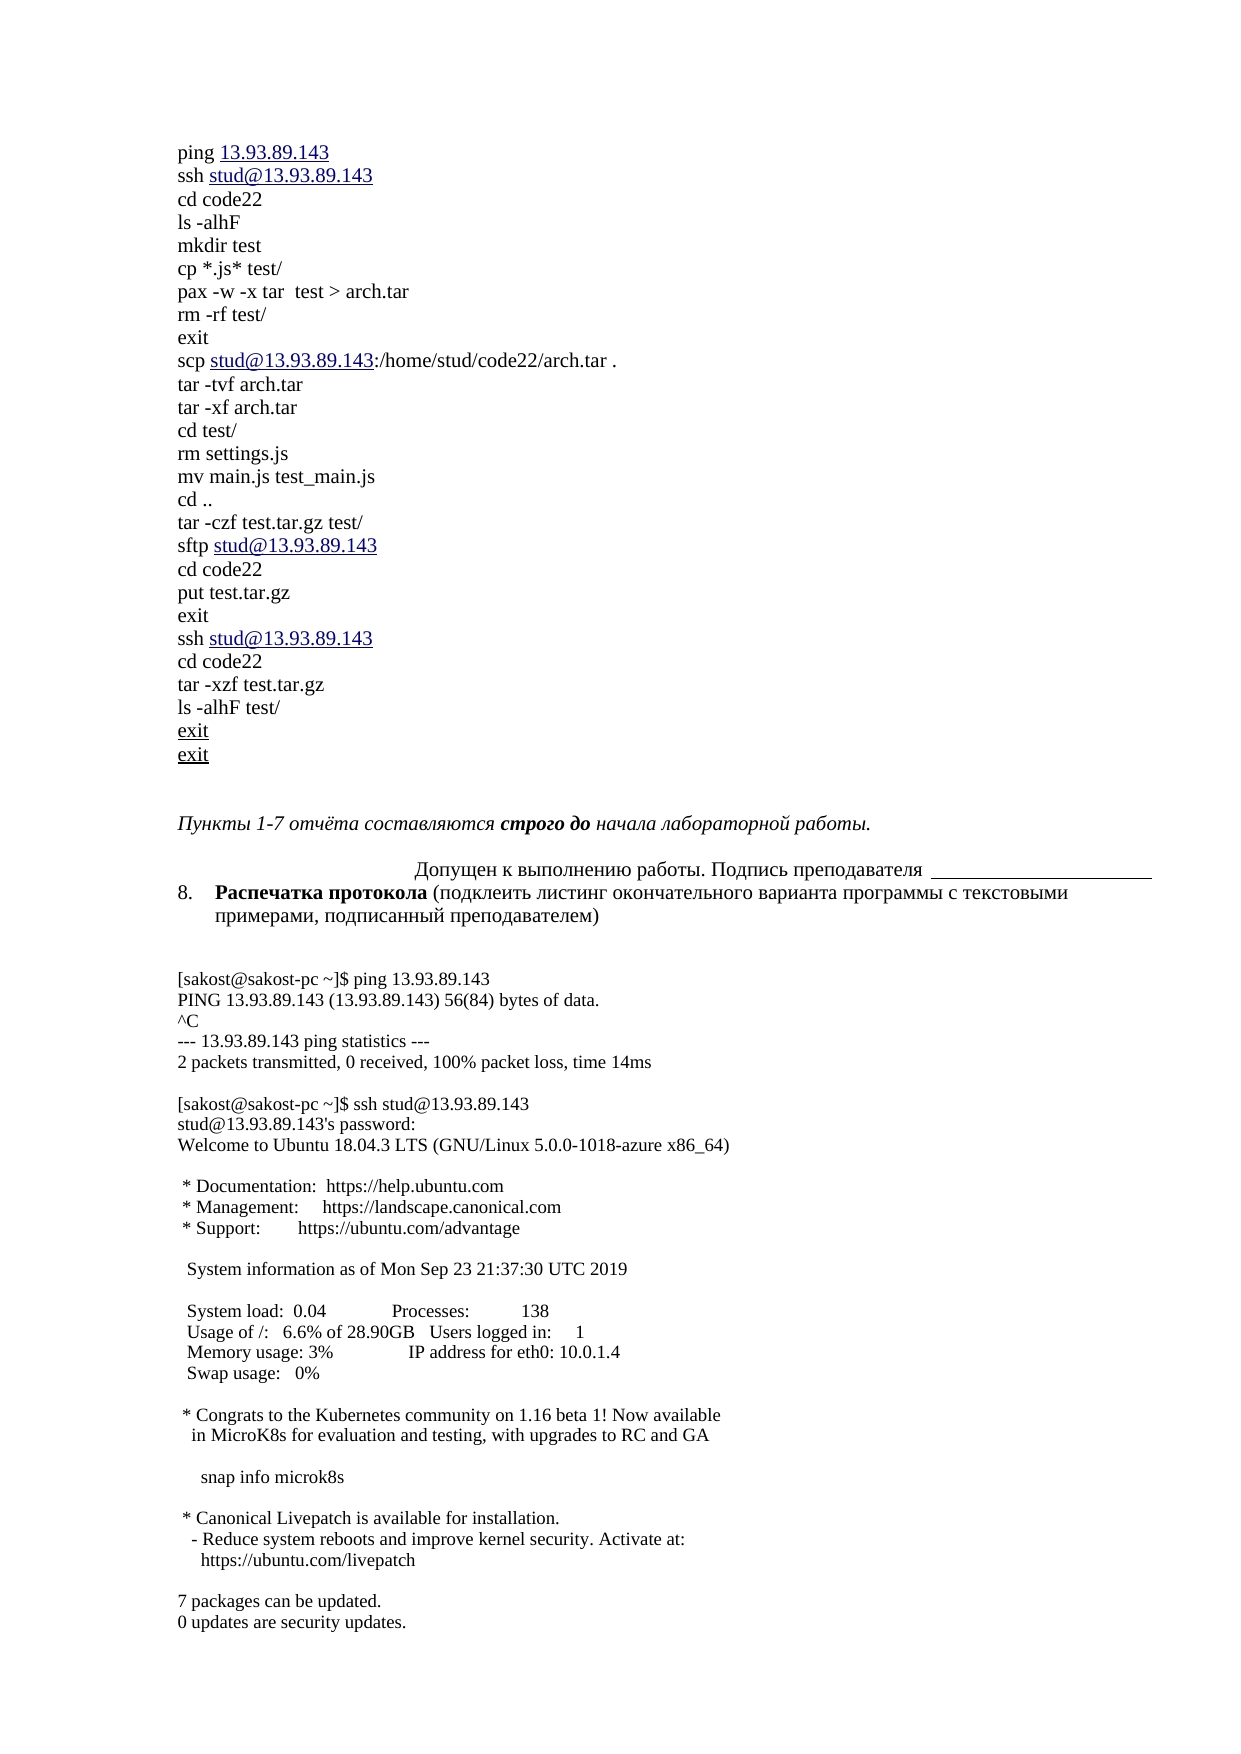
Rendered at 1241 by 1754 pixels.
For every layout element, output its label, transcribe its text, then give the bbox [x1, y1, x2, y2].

text tar -xf arch.tar [177, 396, 1152, 419]
text 7 packages can be updated. [177, 1591, 1152, 1612]
text System load: 0.04 Processes: 138 [177, 1301, 1152, 1321]
text * Support: https://ubuntu.com/advantage [177, 1218, 1152, 1238]
text stud@13.93.89.143's password: [177, 1114, 1152, 1135]
text exit [177, 326, 1152, 349]
list Распечатка протокола (подклеить листинг окончательного варианта программы с текстовыми примерами, подписанный преподавателем) [177, 881, 1152, 927]
text mkdir test [177, 234, 1152, 257]
text System information as of Mon Sep 23 21:37:30 UTC 2019 [177, 1259, 1152, 1280]
text * Congrats to the Kubernetes community on 1.16 beta 1! Now available [177, 1404, 1152, 1425]
text pax -w -x tar test > arch.tar [177, 280, 1152, 303]
text tar -xzf test.tar.gz [177, 673, 1152, 696]
text tar -czf test.tar.gz test/ [177, 511, 1152, 534]
text cd code22 [177, 187, 1152, 211]
text - Reduce system reboots and improve kernel security. Activate at: [177, 1529, 1152, 1549]
text [sakost@sakost-pc ~]$ ping 13.93.89.143 [177, 969, 1152, 990]
text exit [177, 742, 1152, 766]
text ls -alhF [177, 211, 1152, 234]
text ssh stud@13.93.89.143 [177, 164, 1152, 187]
text * Documentation: https://help.ubuntu.com [177, 1176, 1152, 1197]
text put test.tar.gz [177, 581, 1152, 604]
text ^C [177, 1010, 1152, 1031]
text 0 updates are security updates. [177, 1612, 1152, 1632]
text tar -tvf arch.tar [177, 372, 1152, 396]
text Swap usage: 0% [177, 1363, 1152, 1383]
text Пункты 1-7 отчёта составляются строго до начала лабораторной работы. [177, 812, 1152, 835]
text rm settings.js [177, 442, 1152, 465]
text snap info microk8s [177, 1466, 1152, 1487]
text cd code22 [177, 650, 1152, 673]
text cd .. [177, 488, 1152, 511]
text rm -rf test/ [177, 303, 1152, 326]
text * Canonical Livepatch is available for installation. [177, 1508, 1152, 1529]
text exit [177, 719, 1152, 742]
text 2 packets transmitted, 0 received, 100% packet loss, time 14ms [177, 1052, 1152, 1073]
text sftp stud@13.93.89.143 [177, 534, 1152, 557]
text --- 13.93.89.143 ping statistics --- [177, 1031, 1152, 1052]
text cp *.js* test/ [177, 257, 1152, 280]
text ping 13.93.89.143 [177, 141, 1152, 164]
text Usage of /: 6.6% of 28.90GB Users logged in: 1 [177, 1321, 1152, 1342]
text [sakost@sakost-pc ~]$ ssh stud@13.93.89.143 [177, 1093, 1152, 1114]
text cd test/ [177, 419, 1152, 442]
text PING 13.93.89.143 (13.93.89.143) 56(84) bytes of data. [177, 990, 1152, 1010]
text Welcome to Ubuntu 18.04.3 LTS (GNU/Linux 5.0.0-1018-azure x86_64) [177, 1135, 1152, 1156]
text * Management: https://landscape.canonical.com [177, 1197, 1152, 1218]
text in MicroK8s for evaluation and testing, with upgrades to RC and GA [177, 1425, 1152, 1446]
text ssh stud@13.93.89.143 [177, 627, 1152, 650]
text https://ubuntu.com/livepatch [177, 1549, 1152, 1570]
text cd code22 [177, 557, 1152, 581]
text Допущен к выполнению работы. Подпись преподавателя [177, 858, 1152, 881]
text Memory usage: 3% IP address for eth0: 10.0.1.4 [177, 1342, 1152, 1363]
text exit [177, 604, 1152, 627]
text scp stud@13.93.89.143:/home/stud/code22/arch.tar . [177, 349, 1152, 372]
text ls -alhF test/ [177, 696, 1152, 719]
text mv main.js test_main.js [177, 465, 1152, 488]
